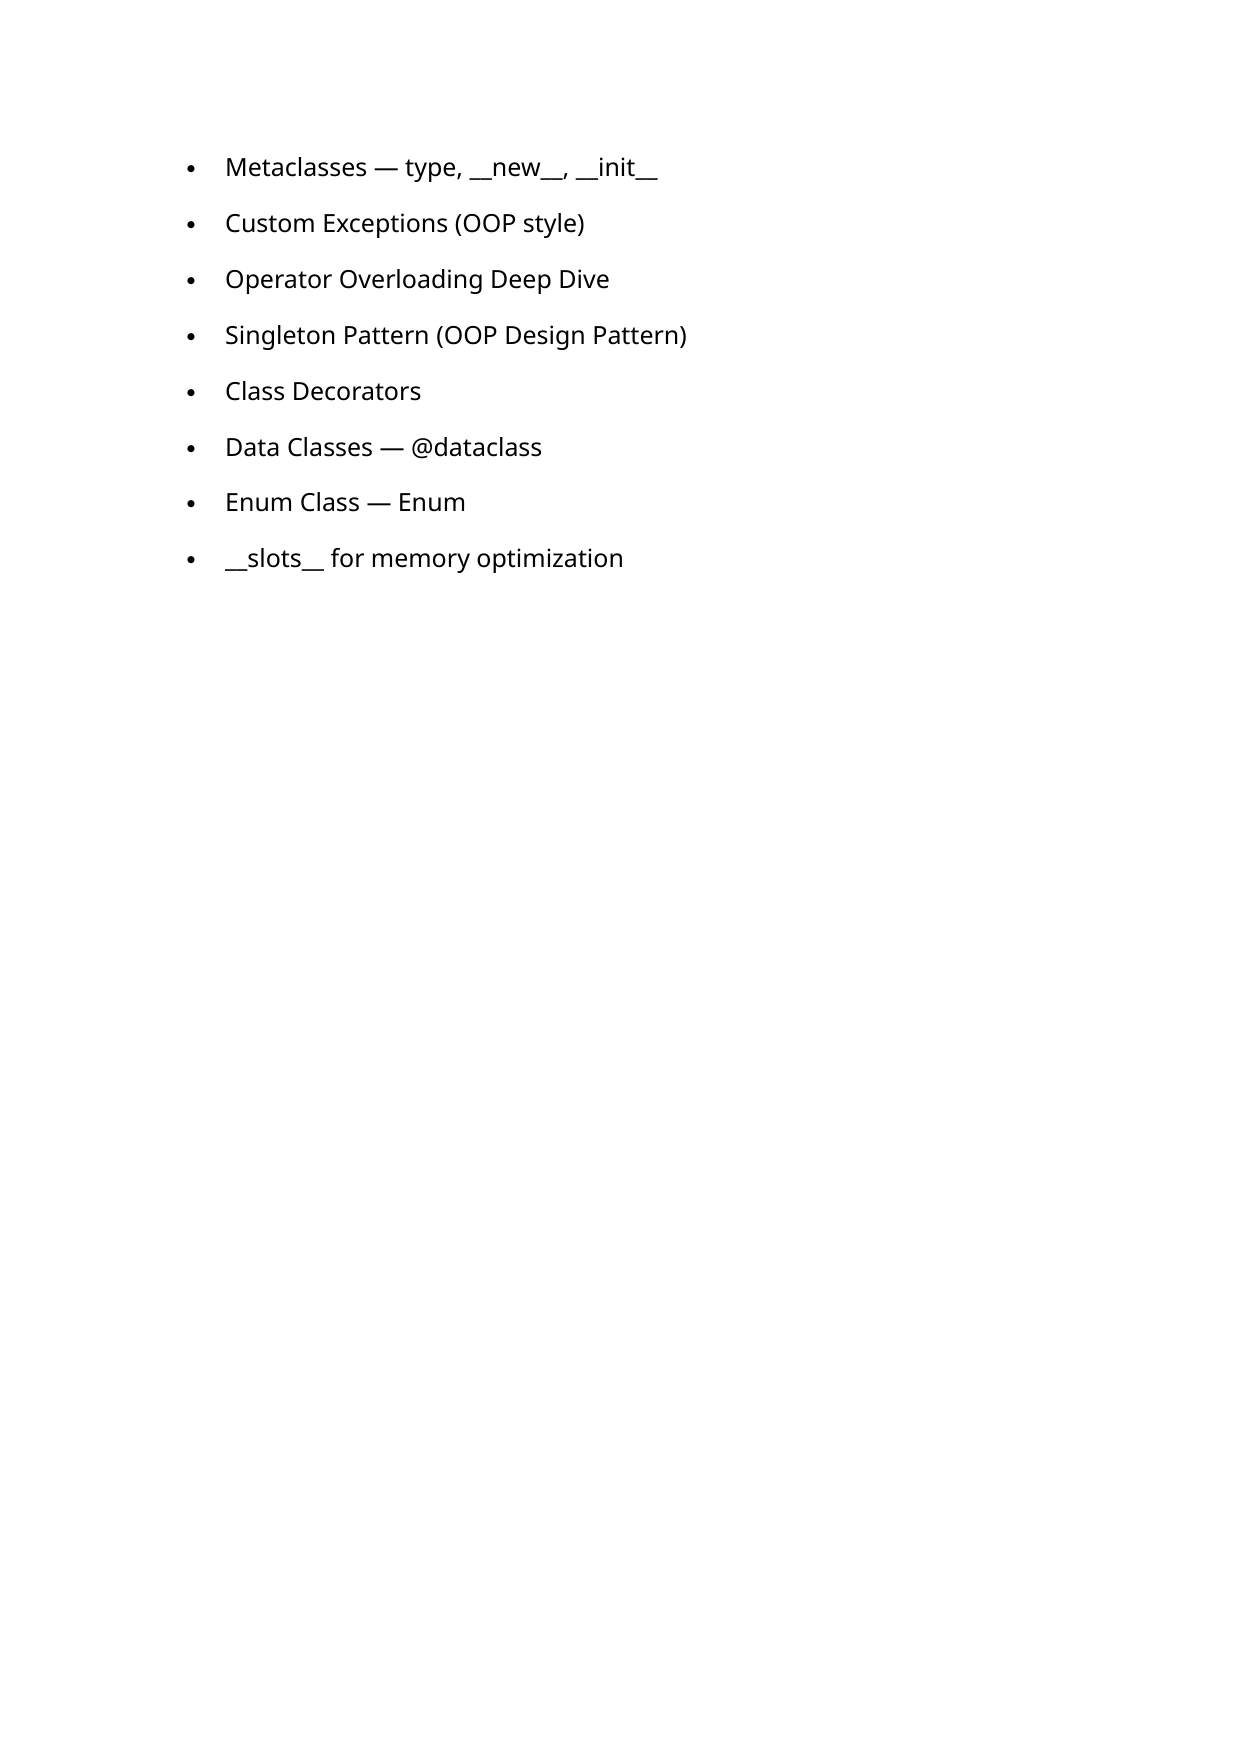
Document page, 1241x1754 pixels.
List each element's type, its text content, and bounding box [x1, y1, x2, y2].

list Metaclasses — type, __new__, __init__ [187, 150, 1090, 184]
list Data Classes — @dataclass [187, 429, 1090, 463]
list Enum Class — Enum [187, 485, 1090, 519]
list Singleton Pattern (OOP Design Pattern) [187, 317, 1090, 352]
list Operator Overloading Deep Dive [187, 262, 1090, 296]
list Custom Exceptions (OOP style) [187, 206, 1090, 240]
list Class Decorators [187, 373, 1090, 407]
list __slots__ for memory optimization [187, 541, 1090, 575]
